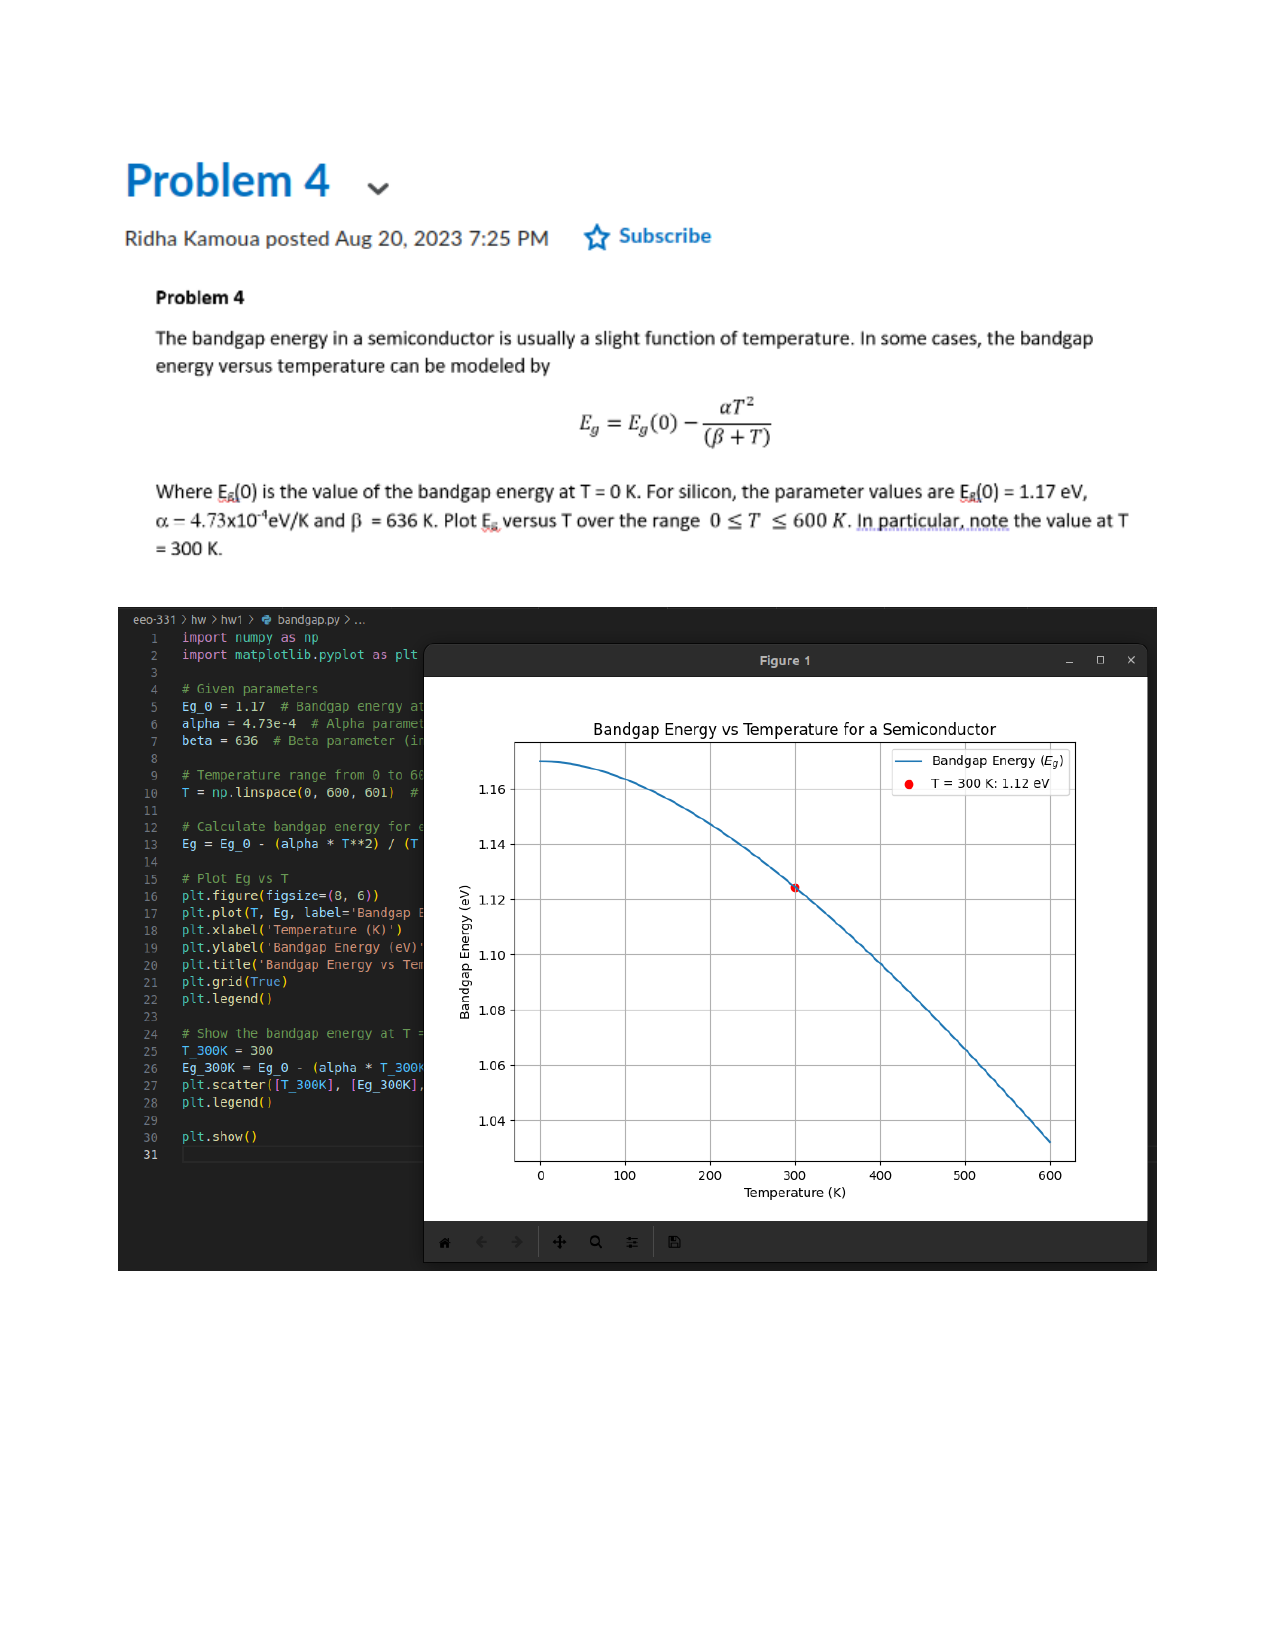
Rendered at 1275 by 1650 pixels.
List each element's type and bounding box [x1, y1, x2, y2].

picture [118, 146, 1157, 579]
picture [118, 607, 1157, 1271]
